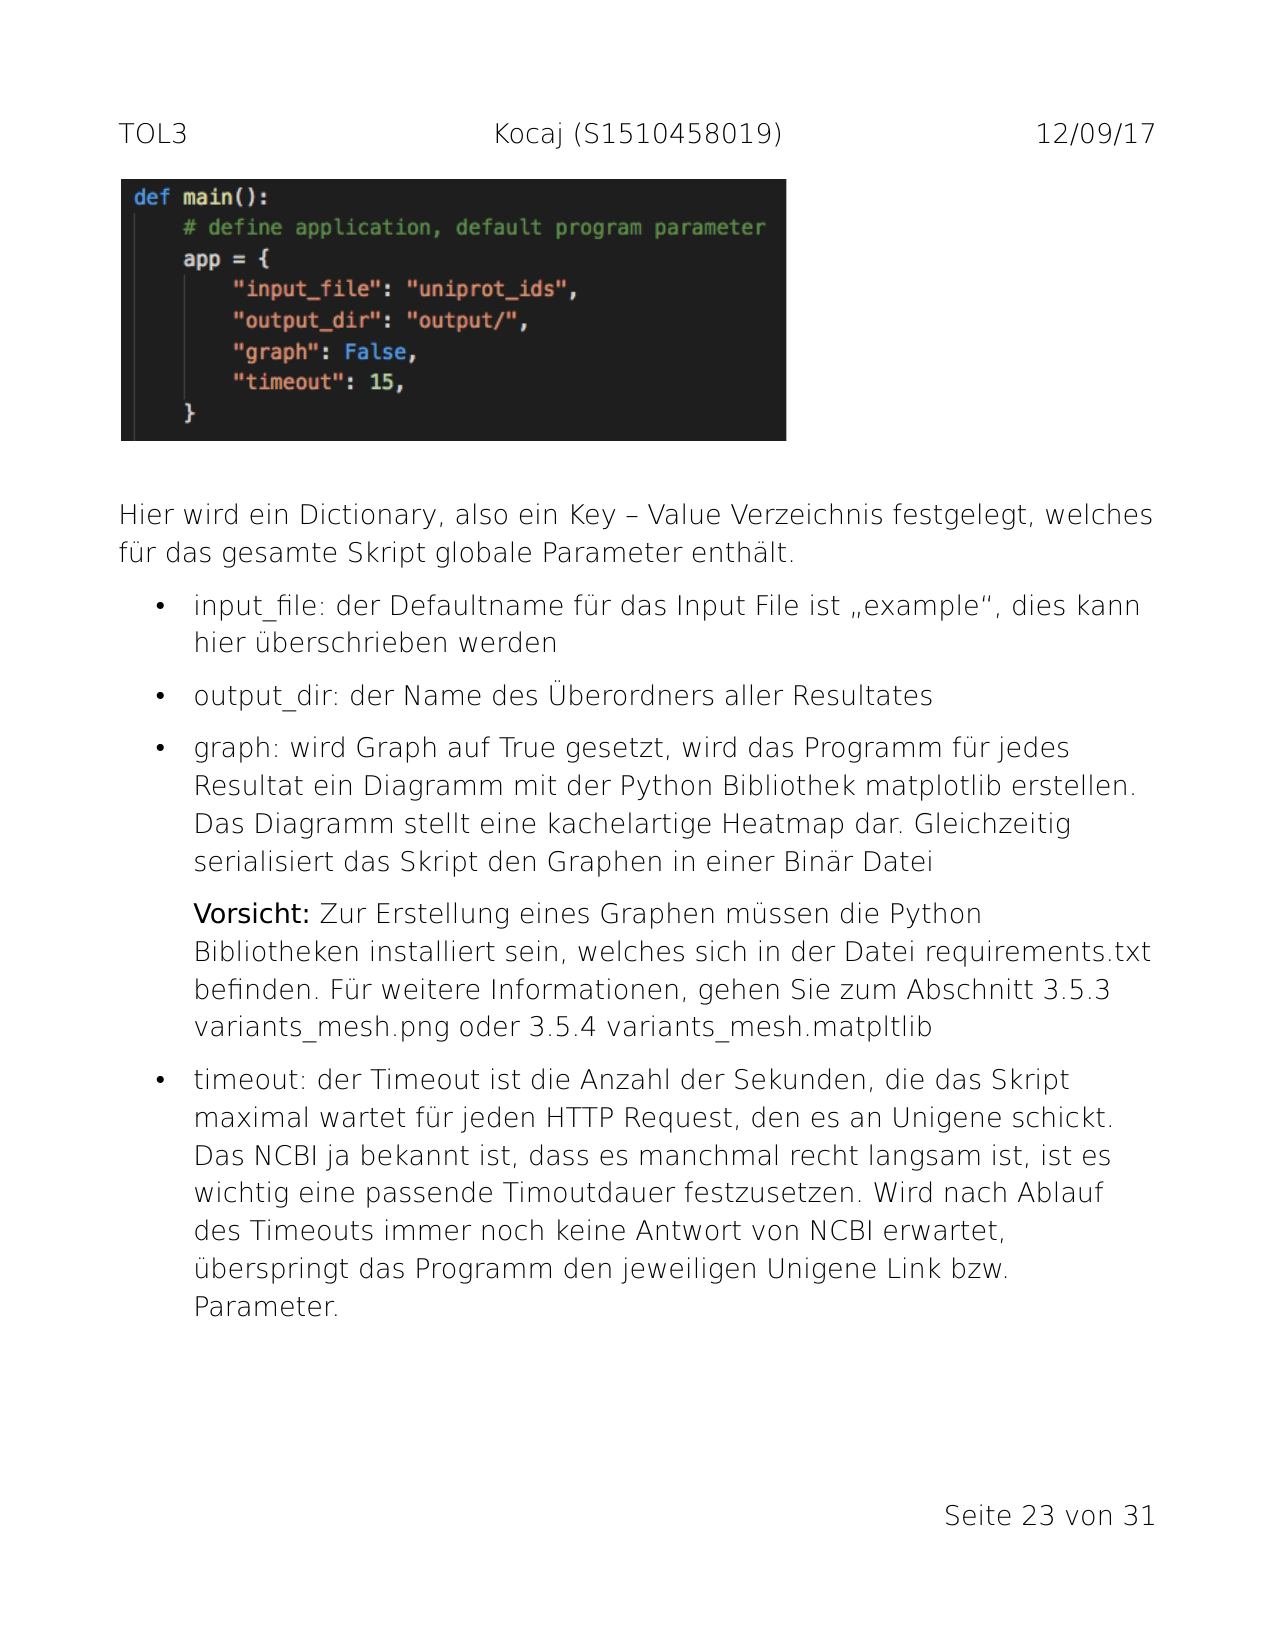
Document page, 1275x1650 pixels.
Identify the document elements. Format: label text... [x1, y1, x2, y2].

list output_dir: der Name des Überordners aller Resultates [156, 680, 1157, 712]
picture [121, 179, 787, 441]
text Hier wird ein Dictionary, also ein Key – Value Verzeichnis festgelegt, welches für das gesamte Skript globale Parameter enthält. [118, 500, 1157, 569]
list timeout: der Timeout ist die Anzahl der Sekunden, die das Skript maximal wartet für jeden HTTP Request, den es an Unigene schickt. Das NCBI ja bekannt ist, dass es manchmal recht langsam ist, ist es wichtig eine passende Timoutdauer festzusetzen. Wird nach Ablauf des Timeouts immer noch keine Antwort von NCBI erwartet, überspringt das Programm den jeweiligen Unigene Link bzw. Parameter. [156, 1064, 1157, 1323]
list Vorsicht: Zur Erstellung eines Graphen müssen die Python Bibliotheken installiert sein, welches sich in der Datei requirements.txt befinden. Für weitere Informationen, gehen Sie zum Abschnitt 3.5.3 variants_mesh.png oder 3.5.4 variants_mesh.matpltlib [156, 898, 1157, 1043]
list input_file: der Defaultname für das Input File ist „example“, dies kann hier überschrieben werden [156, 590, 1157, 659]
list graph: wird Graph auf True gesetzt, wird das Programm für jedes Resultat ein Diagramm mit der Python Bibliothek matplotlib erstellen. Das Diagramm stellt eine kachelartige Heatmap dar. Gleichzeitig serialisiert das Skript den Graphen in einer Binär Datei [156, 732, 1157, 877]
